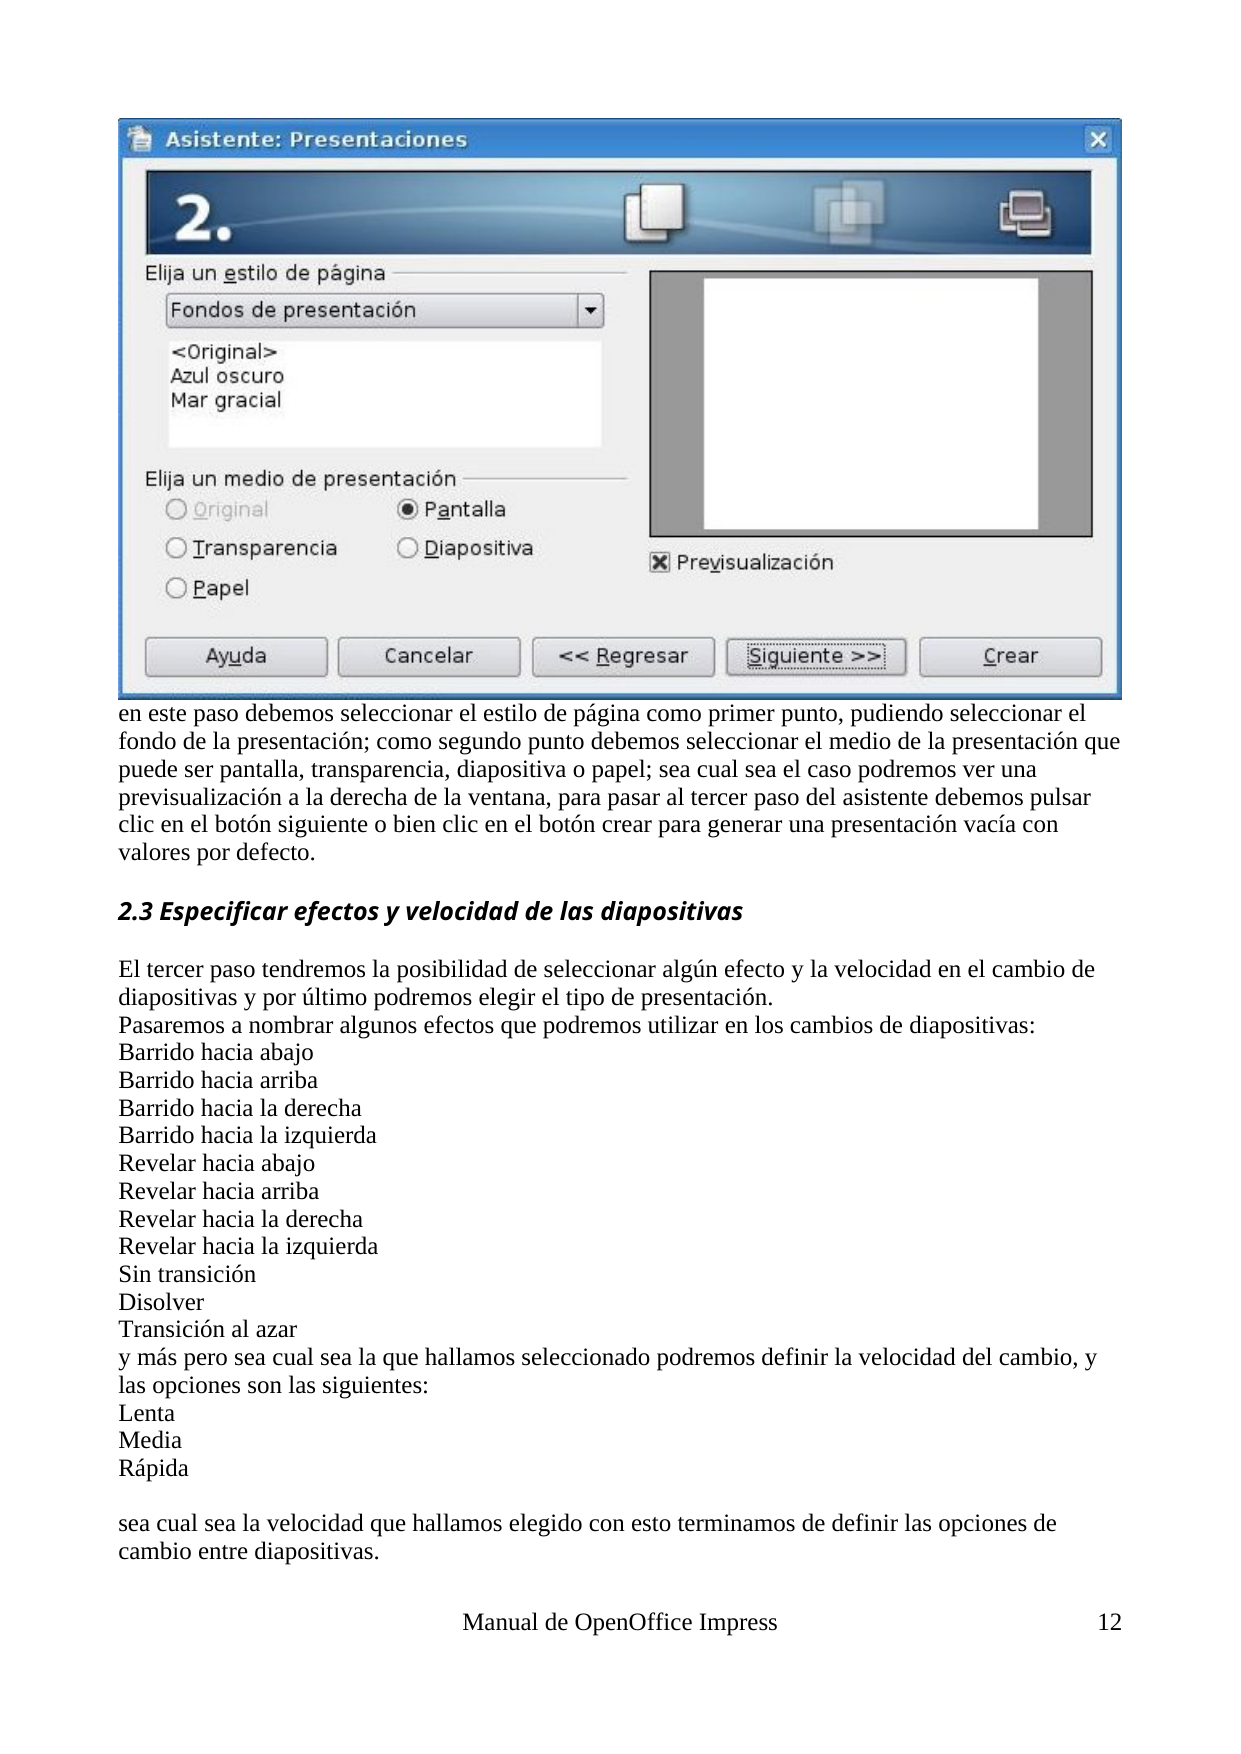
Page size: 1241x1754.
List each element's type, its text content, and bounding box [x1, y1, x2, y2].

text Revelar hacia la izquierda [118, 1232, 1122, 1260]
text Barrido hacia abajo [118, 1038, 1122, 1066]
text Revelar hacia arriba [118, 1177, 1122, 1205]
text Lenta [118, 1399, 1122, 1426]
text Revelar hacia la derecha [118, 1205, 1122, 1232]
text en este paso debemos seleccionar el estilo de página como primer punto, pudiendo seleccionar el fondo de la presentación; como segundo punto debemos seleccionar el medio de la presentación que puede ser pantalla, transparencia, diapositiva o papel; sea cual sea el caso podremos ver una previsualización a la derecha de la ventana, para pasar al tercer paso del asistente debemos pulsar clic en el botón siguiente o bien clic en el botón crear para generar una presentación vacía con valores por defecto. [118, 700, 1122, 866]
text 2.3 Especificar efectos y velocidad de las diapositivas [118, 893, 1122, 928]
text y más pero sea cual sea la que hallamos seleccionado podremos definir la velocidad del cambio, y las opciones son las siguientes: [118, 1343, 1122, 1399]
text Sin transición [118, 1260, 1122, 1288]
text Pasaremos a nombrar algunos efectos que podremos utilizar en los cambios de diapositivas: [118, 1011, 1122, 1038]
picture [118, 118, 1122, 700]
text El tercer paso tendremos la posibilidad de seleccionar algún efecto y la velocidad en el cambio de diapositivas y por último podremos elegir el tipo de presentación. [118, 955, 1122, 1011]
text Barrido hacia la derecha [118, 1094, 1122, 1122]
text Revelar hacia abajo [118, 1149, 1122, 1177]
text Disolver [118, 1288, 1122, 1316]
text Rápida [118, 1454, 1122, 1482]
text Media [118, 1426, 1122, 1454]
text Transición al azar [118, 1316, 1122, 1343]
text Barrido hacia arriba [118, 1066, 1122, 1094]
text Barrido hacia la izquierda [118, 1122, 1122, 1149]
text sea cual sea la velocidad que hallamos elegido con esto terminamos de definir las opciones de cambio entre diapositivas. [118, 1509, 1122, 1565]
